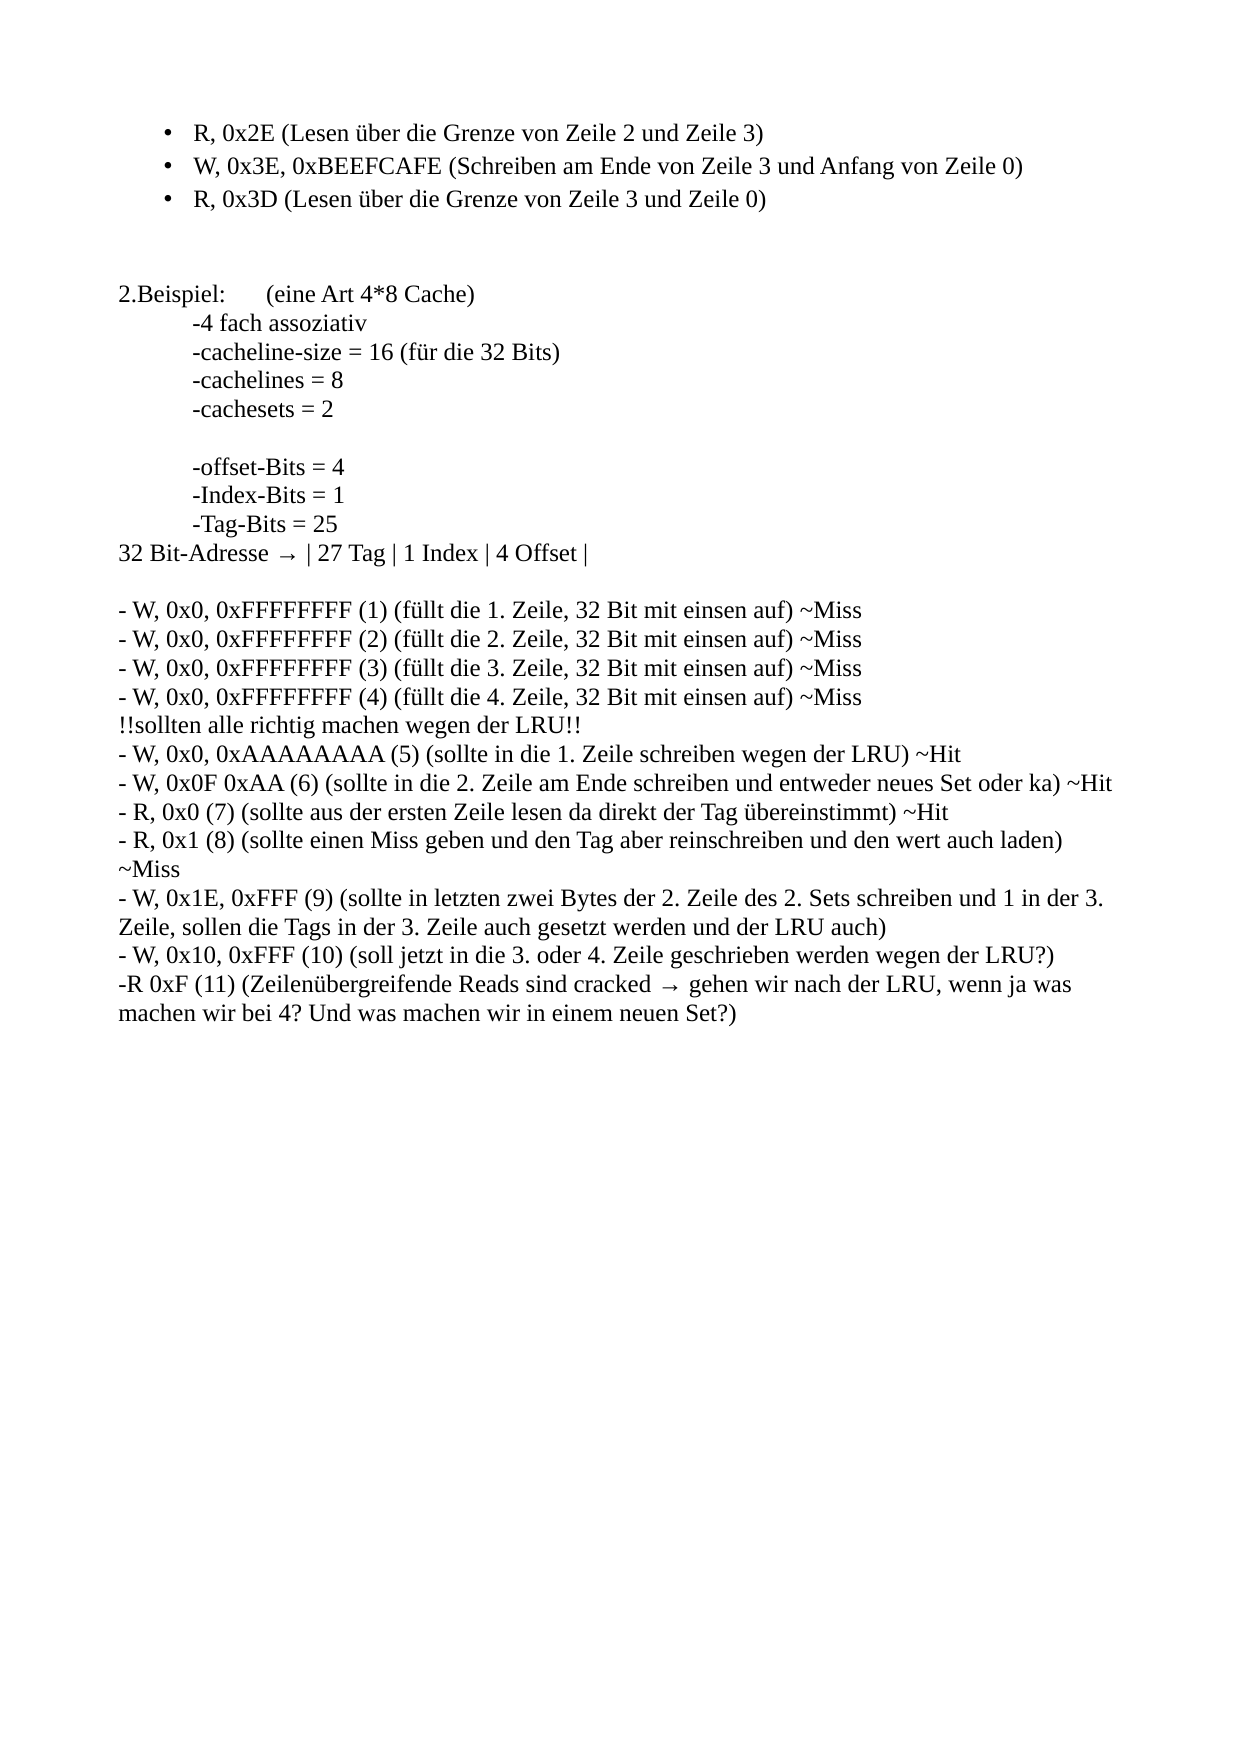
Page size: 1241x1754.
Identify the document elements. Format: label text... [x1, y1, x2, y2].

list R, 0x2E (Lesen über die Grenze von Zeile 2 und Zeile 3) [164, 118, 1122, 147]
text - W, 0x0, 0xFFFFFFFF (4) (füllt die 4. Zeile, 32 Bit mit einsen auf) ~Miss [118, 682, 1122, 711]
text - R, 0x0 (7) (sollte aus der ersten Zeile lesen da direkt der Tag übereinstimmt) ~Hit [118, 797, 1122, 826]
text - W, 0x0, 0xFFFFFFFF (2) (füllt die 2. Zeile, 32 Bit mit einsen auf) ~Miss [118, 624, 1122, 653]
text !!sollten alle richtig machen wegen der LRU!! [118, 711, 1122, 739]
text -cachesets = 2 [118, 394, 1122, 423]
text - W, 0x1E, 0xFFF (9) (sollte in letzten zwei Bytes der 2. Zeile des 2. Sets schreiben und 1 in der 3. Zeile, sollen die Tags in der 3. Zeile auch gesetzt werden und der LRU auch) [118, 883, 1122, 941]
text -cacheline-size = 16 (für die 32 Bits) [118, 337, 1122, 366]
text -offset-Bits = 4 [118, 452, 1122, 481]
text -4 fach assoziativ [118, 308, 1122, 337]
text - W, 0x0F 0xAA (6) (sollte in die 2. Zeile am Ende schreiben und entweder neues Set oder ka) ~Hit [118, 768, 1122, 797]
text - W, 0x0, 0xAAAAAAAA (5) (sollte in die 1. Zeile schreiben wegen der LRU) ~Hit [118, 739, 1122, 768]
text - W, 0x10, 0xFFF (10) (soll jetzt in die 3. oder 4. Zeile geschrieben werden wegen der LRU?) [118, 941, 1122, 969]
text -Tag-Bits = 25 [118, 509, 1122, 538]
text 32 Bit-Adresse → | 27 Tag | 1 Index | 4 Offset | [118, 538, 1122, 567]
text -cachelines = 8 [118, 366, 1122, 394]
list R, 0x3D (Lesen über die Grenze von Zeile 3 und Zeile 0) [164, 184, 1122, 213]
text - R, 0x1 (8) (sollte einen Miss geben und den Tag aber reinschreiben und den wert auch laden) ~Miss [118, 826, 1122, 883]
list W, 0x3E, 0xBEEFCAFE (Schreiben am Ende von Zeile 3 und Anfang von Zeile 0) [164, 151, 1122, 180]
text -Index-Bits = 1 [118, 481, 1122, 509]
text -R 0xF (11) (Zeilenübergreifende Reads sind cracked → gehen wir nach der LRU, wenn ja was machen wir bei 4? Und was machen wir in einem neuen Set?) [118, 969, 1122, 1027]
text 2.Beispiel: (eine Art 4*8 Cache) [118, 279, 1122, 308]
text - W, 0x0, 0xFFFFFFFF (1) (füllt die 1. Zeile, 32 Bit mit einsen auf) ~Miss [118, 596, 1122, 624]
text - W, 0x0, 0xFFFFFFFF (3) (füllt die 3. Zeile, 32 Bit mit einsen auf) ~Miss [118, 653, 1122, 682]
